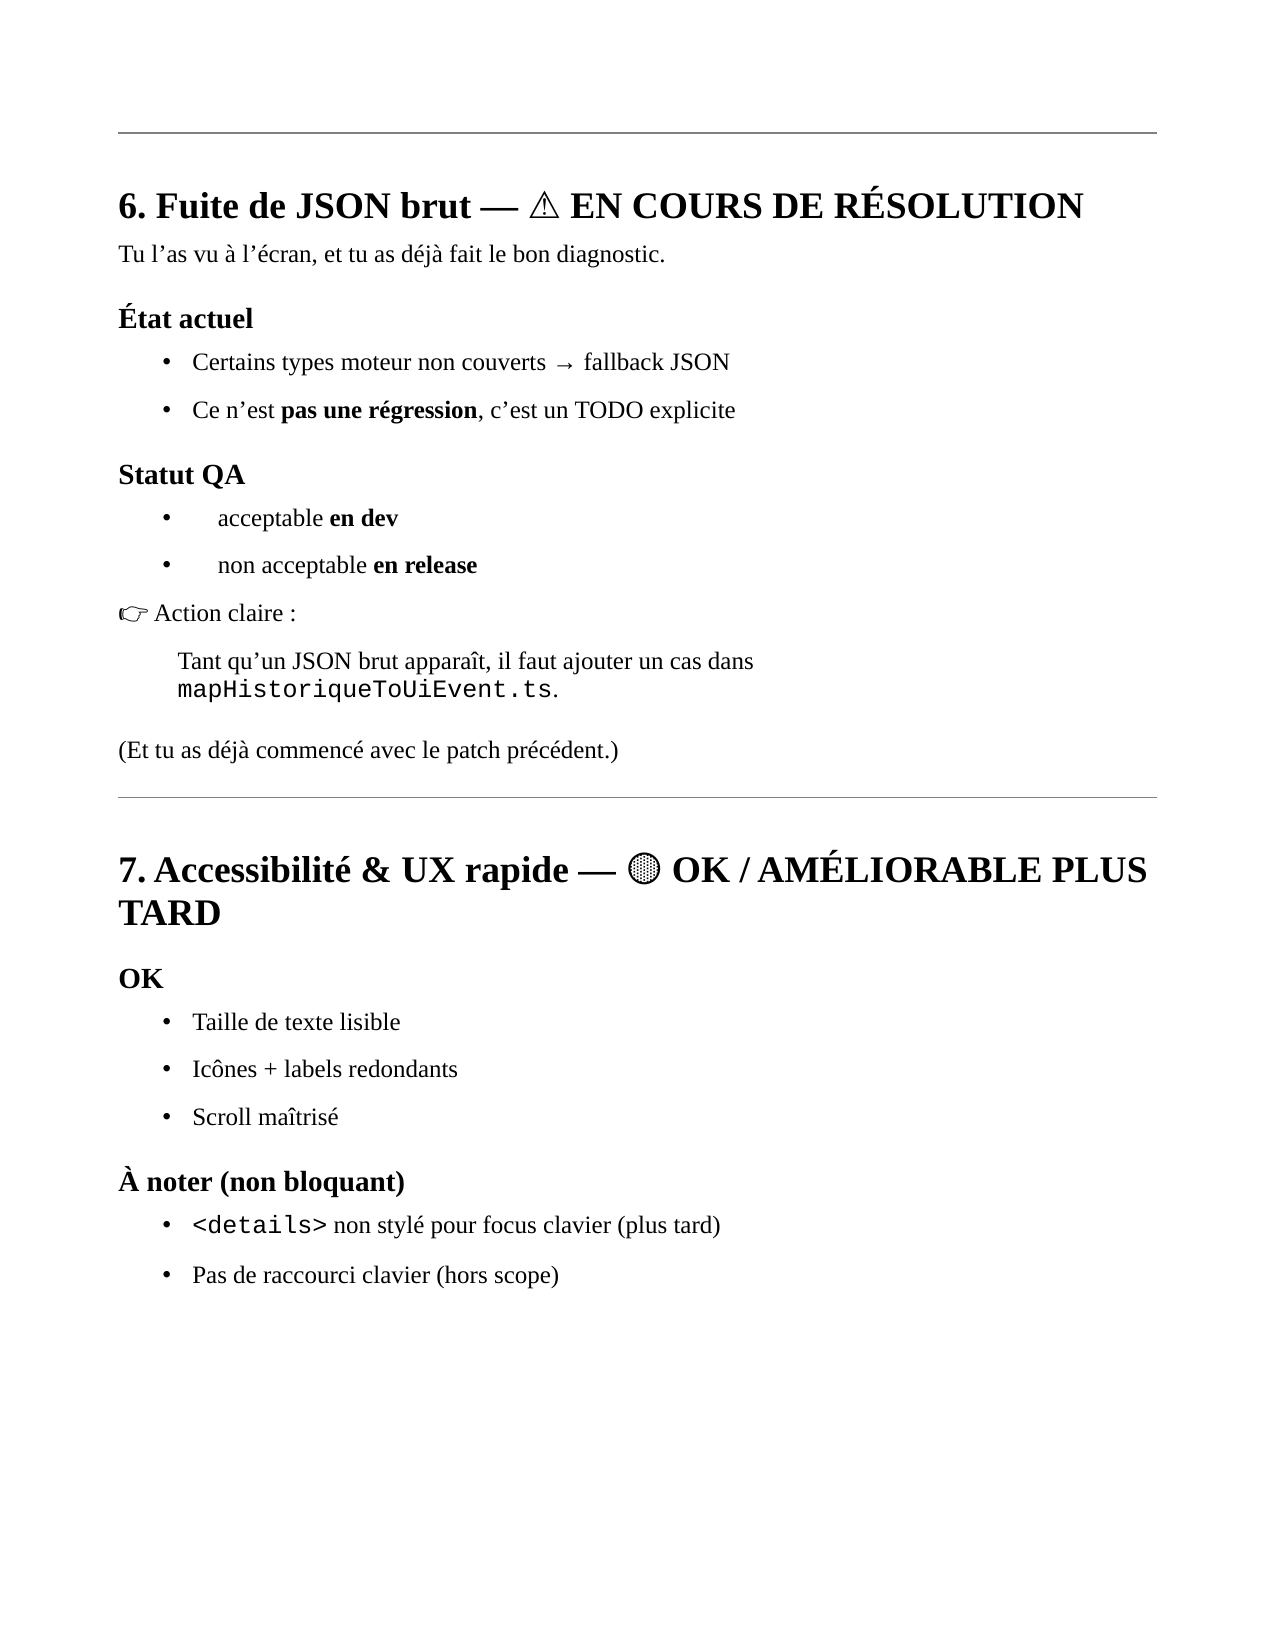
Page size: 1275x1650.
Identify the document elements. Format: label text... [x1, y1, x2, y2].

list Icônes + labels redondants [162, 1054, 1157, 1083]
list ❌ non acceptable en release [162, 551, 1157, 579]
text Tant qu’un JSON brut apparaît, il faut ajouter un cas dans mapHistoriqueToUiEvent.ts. [177, 646, 1098, 705]
list <details> non stylé pour focus clavier (plus tard) [162, 1210, 1157, 1241]
subtitle 6. Fuite de JSON brut — ⚠️ EN COURS DE RÉSOLUTION [118, 183, 1157, 226]
list Pas de raccourci clavier (hors scope) [162, 1260, 1157, 1289]
subtitle Statut QA [118, 457, 1157, 490]
subtitle OK [118, 961, 1157, 994]
list Taille de texte lisible [162, 1007, 1157, 1036]
list Certains types moteur non couverts → fallback JSON [162, 347, 1157, 376]
list ❌ acceptable en dev [162, 503, 1157, 532]
text Tu l’as vu à l’écran, et tu as déjà fait le bon diagnostic. [118, 239, 1157, 268]
subtitle État actuel [118, 301, 1157, 334]
text (Et tu as déjà commencé avec le patch précédent.) [118, 735, 1157, 763]
subtitle 7. Accessibilité & UX rapide — 🟡 OK / AMÉLIORABLE PLUS TARD [118, 847, 1157, 934]
subtitle À noter (non bloquant) [118, 1164, 1157, 1198]
list Ce n’est pas une régression, c’est un TODO explicite [162, 395, 1157, 423]
list Scroll maîtrisé [162, 1102, 1157, 1131]
text 👉 Action claire : [118, 598, 1157, 627]
